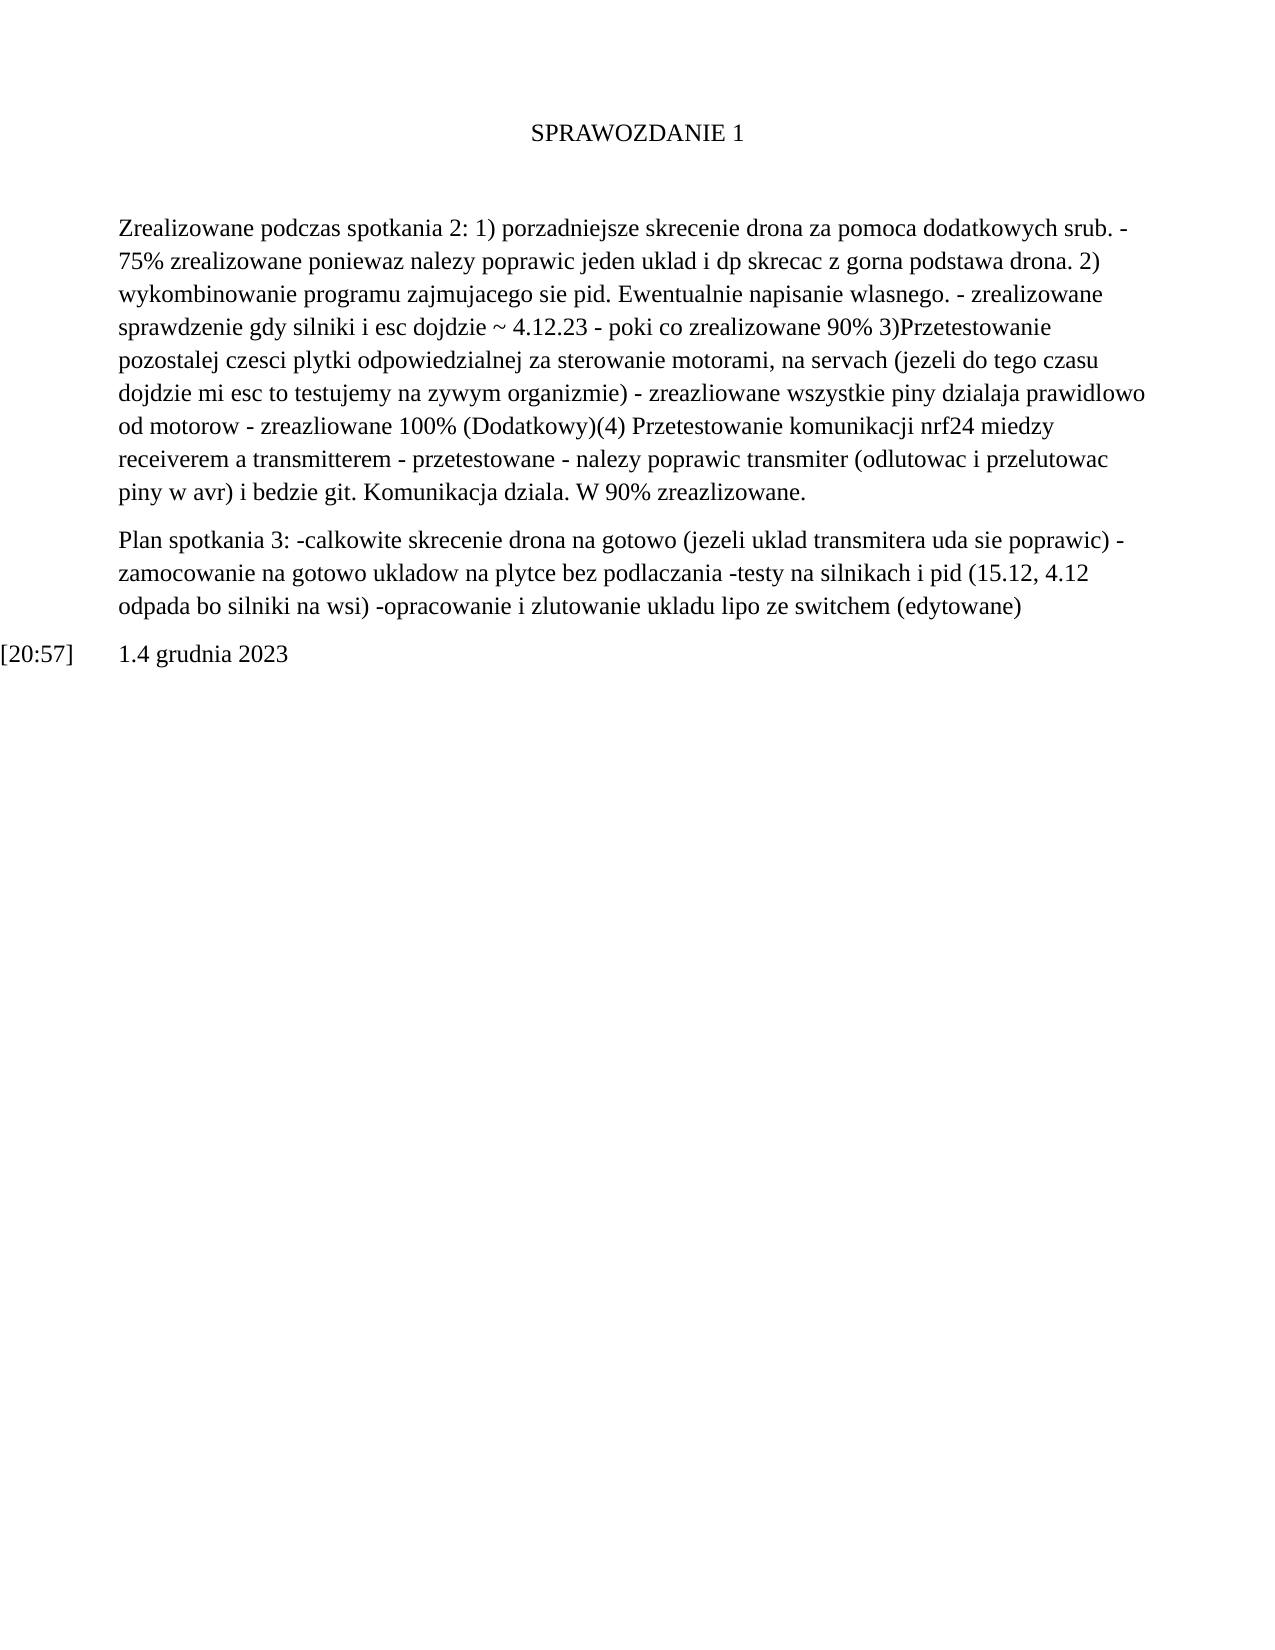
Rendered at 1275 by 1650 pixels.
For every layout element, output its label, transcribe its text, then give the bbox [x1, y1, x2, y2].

text SPRAWOZDANIE 1 [118, 118, 1157, 147]
list [20:57] [0, 639, 87, 667]
list 4 grudnia 2023 [118, 639, 1157, 667]
text Zrealizowane podczas spotkania 2: 1) porzadniejsze skrecenie drona za pomoca dodatkowych srub. - 75% zrealizowane poniewaz nalezy poprawic jeden uklad i dp skrecac z gorna podstawa drona. 2) wykombinowanie programu zajmujacego sie pid. Ewentualnie napisanie wlasnego. - zrealizowane sprawdzenie gdy silniki i esc dojdzie ~ 4.12.23 - poki co zrealizowane 90% 3)Przetestowanie pozostalej czesci plytki odpowiedzialnej za sterowanie motorami, na servach (jezeli do tego czasu dojdzie mi esc to testujemy na zywym organizmie) - zreazliowane wszystkie piny dzialaja prawidlowo od motorow - zreazliowane 100% (Dodatkowy)(4) Przetestowanie komunikacji nrf24 miedzy receiverem a transmitterem - przetestowane - nalezy poprawic transmiter (odlutowac i przelutowac piny w avr) i bedzie git. Komunikacja dziala. W 90% zreazlizowane. [118, 213, 1157, 506]
text Plan spotkania 3: -calkowite skrecenie drona na gotowo (jezeli uklad transmitera uda sie poprawic) -zamocowanie na gotowo ukladow na plytce bez podlaczania -testy na silnikach i pid (15.12, 4.12 odpada bo silniki na wsi) -opracowanie i zlutowanie ukladu lipo ze switchem (edytowane) [118, 525, 1157, 620]
